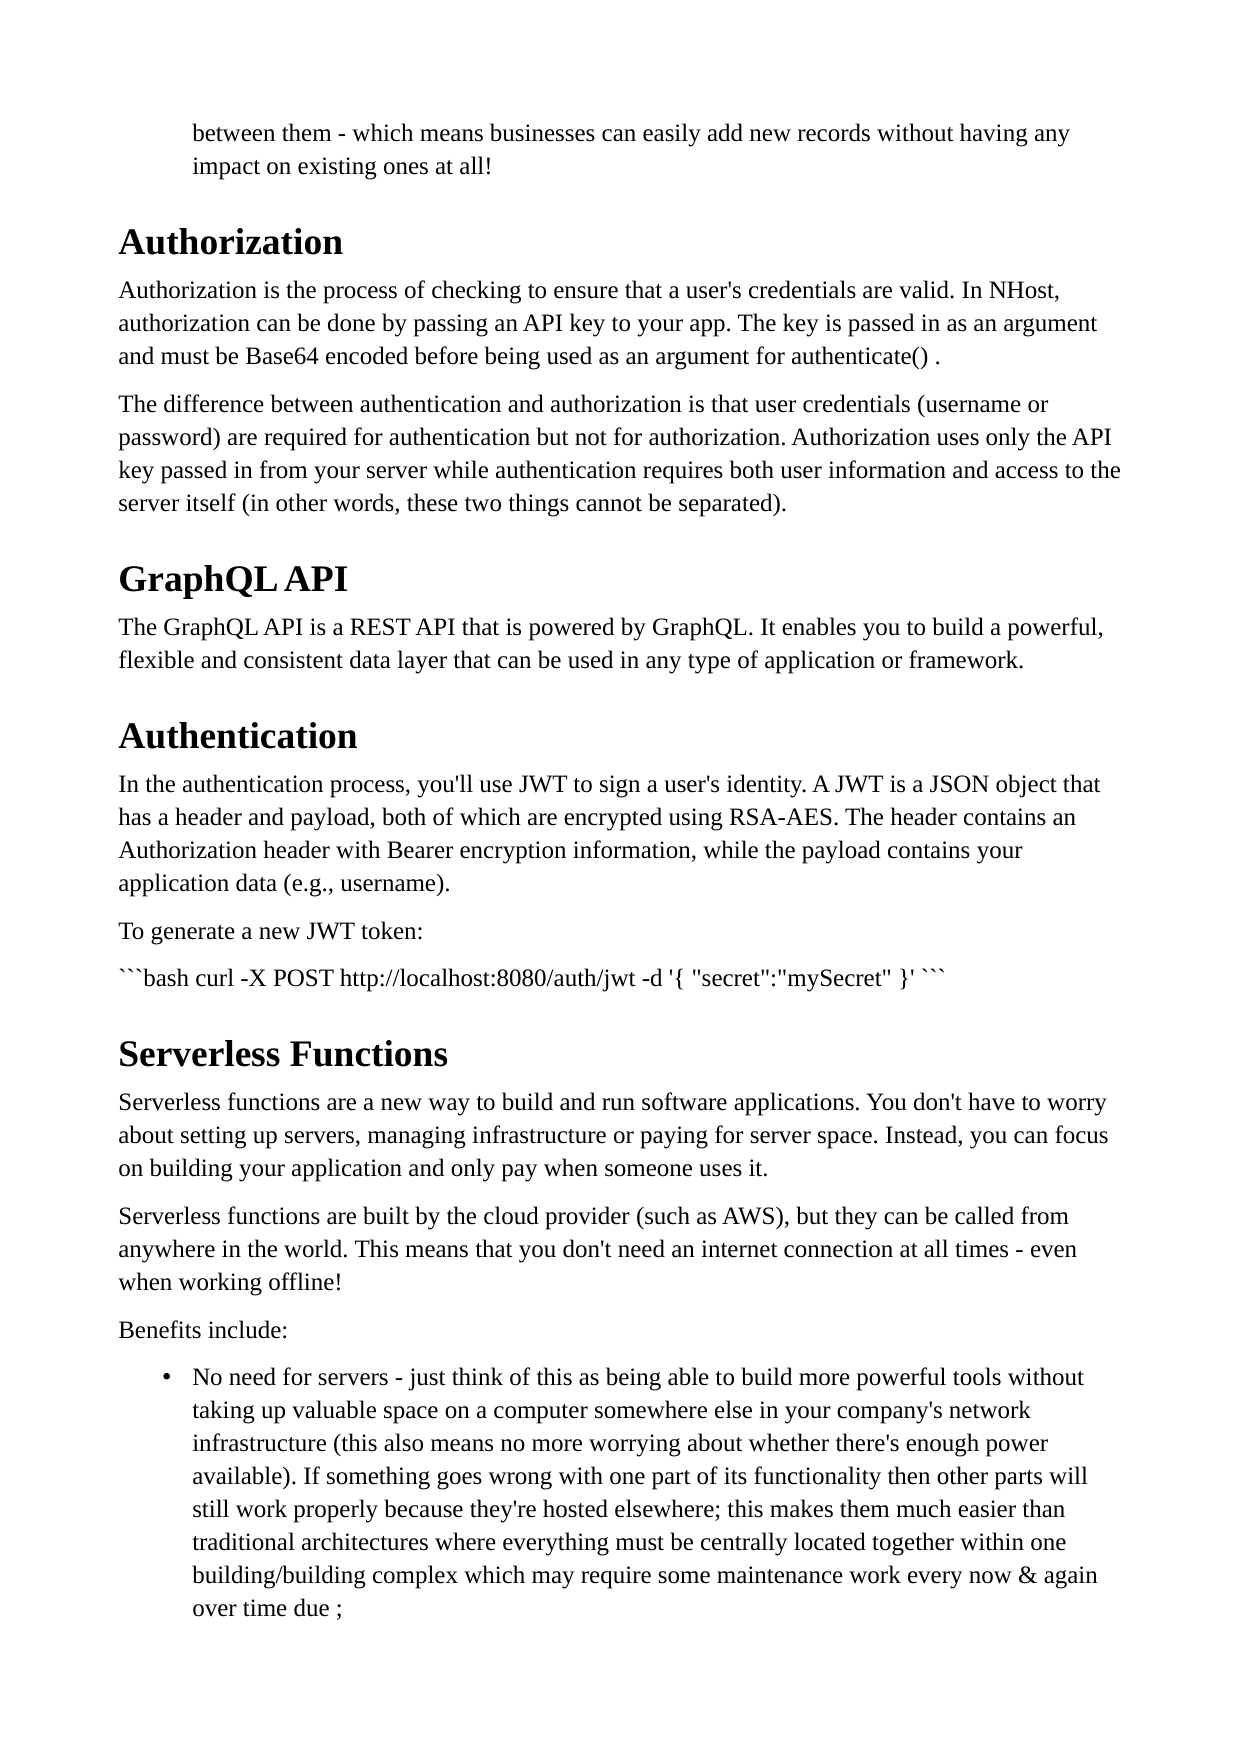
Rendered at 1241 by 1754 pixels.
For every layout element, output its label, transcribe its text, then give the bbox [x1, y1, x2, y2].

text Authorization is the process of checking to ensure that a user's credentials are valid. In NHost, authorization can be done by passing an API key to your app. The key is passed in as an argument and must be Base64 encoded before being used as an argument for authenticate() . [118, 275, 1122, 370]
list between them - which means businesses can easily add new records without having any impact on existing ones at all! [162, 118, 1122, 180]
subtitle GraphQL API [118, 556, 1122, 599]
text The GraphQL API is a REST API that is powered by GraphQL. It enables you to build a powerful, flexible and consistent data layer that can be used in any type of application or framework. [118, 612, 1122, 674]
text ```bash curl -X POST http://localhost:8080/auth/jwt -d '{ "secret":"mySecret" }' ``` [118, 963, 1122, 992]
text The difference between authentication and authorization is that user credentials (username or password) are required for authentication but not for authorization. Authorization uses only the API key passed in from your server while authentication requires both user information and access to the server itself (in other words, these two things cannot be separated). [118, 389, 1122, 517]
list No need for servers - just think of this as being able to build more powerful tools without taking up valuable space on a computer somewhere else in your company's network infrastructure (this also means no more worrying about whether there's enough power available). If something goes wrong with one part of its functionality then other parts will still work properly because they're hosted elsewhere; this makes them much easier than traditional architectures where everything must be centrally located together within one building/building complex which may require some maintenance work every now & again over time due ; [162, 1362, 1122, 1622]
text Serverless functions are built by the cloud provider (such as AWS), but they can be called from anywhere in the world. This means that you don't need an internet connection at all times - even when working offline! [118, 1201, 1122, 1296]
subtitle Authorization [118, 219, 1122, 263]
text To generate a new JWT token: [118, 916, 1122, 944]
text In the authentication process, you'll use JWT to sign a user's identity. A JWT is a JSON object that has a header and payload, both of which are encrypted using RSA-AES. The header contains an Authorization header with Bearer encryption information, while the payload contains your application data (e.g., username). [118, 769, 1122, 897]
subtitle Authentication [118, 713, 1122, 757]
text Benefits include: [118, 1315, 1122, 1343]
text Serverless functions are a new way to build and run software applications. You don't have to worry about setting up servers, managing infrastructure or paying for server space. Instead, you can focus on building your application and only pay when someone uses it. [118, 1087, 1122, 1182]
subtitle Serverless Functions [118, 1032, 1122, 1075]
